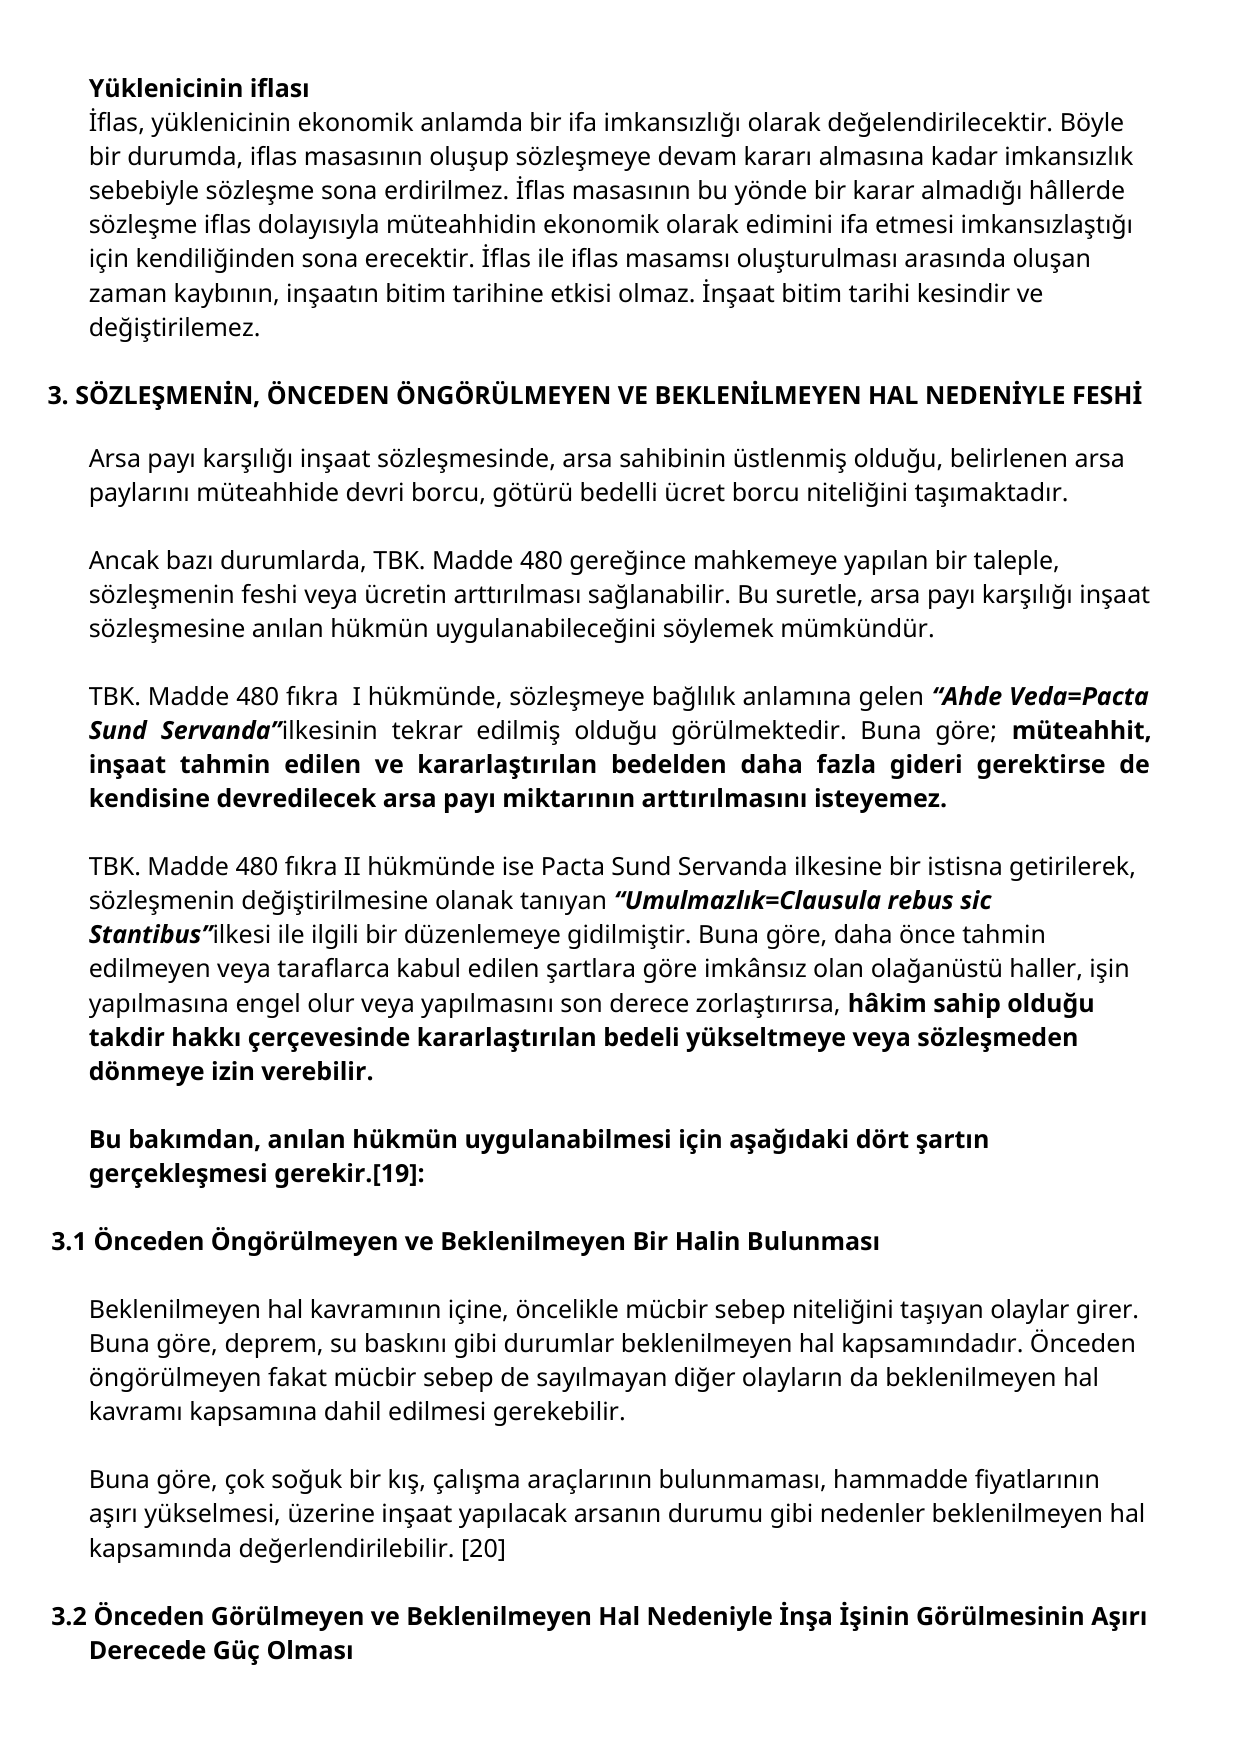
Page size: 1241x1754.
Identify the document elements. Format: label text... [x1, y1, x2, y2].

text Buna göre, çok soğuk bir kış, çalışma araçlarının bulunmaması, hammadde fiyatlarının aşırı yükselmesi, üzerine inşaat yapılacak arsanın durumu gibi nedenler beklenilmeyen hal kapsamında değerlendirilebilir. [20] [88, 1462, 1152, 1564]
text 3.2 Önceden Görülmeyen ve Beklenilmeyen Hal Nedeniyle İnşa İşinin Görülmesinin Aşırı Derecede Güç Olması [51, 1598, 1152, 1666]
text Ancak bazı durumlarda, TBK. Madde 480 gereğince mahkemeye yapılan bir taleple, sözleşmenin feshi veya ücretin arttırılması sağlanabilir. Bu suretle, arsa payı karşılığı inşaat sözleşmesine anılan hükmün uygulanabileceğini söylemek mümkündür. [88, 542, 1152, 644]
text Yüklenicinin iflası [88, 71, 1152, 105]
text Beklenilmeyen hal kavramının içine, öncelikle mücbir sebep niteliğini taşıyan olaylar girer. Buna göre, deprem, su baskını gibi durumlar beklenilmeyen hal kapsamındadır. Önceden öngörülmeyen fakat mücbir sebep de sayılmayan diğer olayların da beklenilmeyen hal kavramı kapsamına dahil edilmesi gerekebilir. [88, 1292, 1152, 1428]
text TBK. Madde 480 fıkra II hükmünde ise Pacta Sund Servanda ilkesine bir istisna getirilerek, sözleşmenin değiştirilmesine olanak tanıyan “Umulmazlık=Clausula rebus sic Stantibus”ilkesi ile ilgili bir düzenlemeye gidilmiştir. Buna göre, daha önce tahmin edilmeyen veya taraflarca kabul edilen şartlara göre imkânsız olan olağanüstü haller, işin yapılmasına engel olur veya yapılmasını son derece zorlaştırırsa, hâkim sahip olduğu takdir hakkı çerçevesinde kararlaştırılan bedeli yükseltmeye veya sözleşmeden dönmeye izin verebilir. [88, 849, 1152, 1087]
text 3. SÖZLEŞMENİN, ÖNCEDEN ÖNGÖRÜLMEYEN VE BEKLENİLMEYEN HAL NEDENİYLE FESHİ [47, 377, 1152, 411]
text Bu bakımdan, anılan hükmün uygulanabilmesi için aşağıdaki dört şartın gerçekleşmesi gerekir.[19]: [88, 1121, 1152, 1189]
text 3.1 Önceden Öngörülmeyen ve Beklenilmeyen Bir Halin Bulunması [51, 1224, 1152, 1258]
text Arsa payı karşılığı inşaat sözleşmesinde, arsa sahibinin üstlenmiş olduğu, belirlenen arsa paylarını müteahhide devri borcu, götürü bedelli ücret borcu niteliğini taşımaktadır. [88, 440, 1152, 508]
text TBK. Madde 480 fıkra I hükmünde, sözleşmeye bağlılık anlamına gelen “Ahde Veda=Pacta Sund Servanda”ilkesinin tekrar edilmiş olduğu görülmektedir. Buna göre; müteahhit, inşaat tahmin edilen ve kararlaştırılan bedelden daha fazla gideri gerektirse de kendisine devredilecek arsa payı miktarının arttırılmasını isteyemez. [88, 679, 1152, 815]
text İflas, yüklenicinin ekonomik anlamda bir ifa imkansızlığı olarak değelendirilecektir. Böyle bir durumda, iflas masasının oluşup sözleşmeye devam kararı almasına kadar imkansızlık sebebiyle sözleşme sona erdirilmez. İflas masasının bu yönde bir karar almadığı hâllerde sözleşme iflas dolayısıyla müteahhidin ekonomik olarak edimini ifa etmesi imkansızlaştığı için kendiliğinden sona erecektir. İflas ile iflas masamsı oluşturulması arasında oluşan zaman kaybının, inşaatın bitim tarihine etkisi olmaz. İnşaat bitim tarihi kesindir ve değiştirilemez. [88, 105, 1152, 343]
